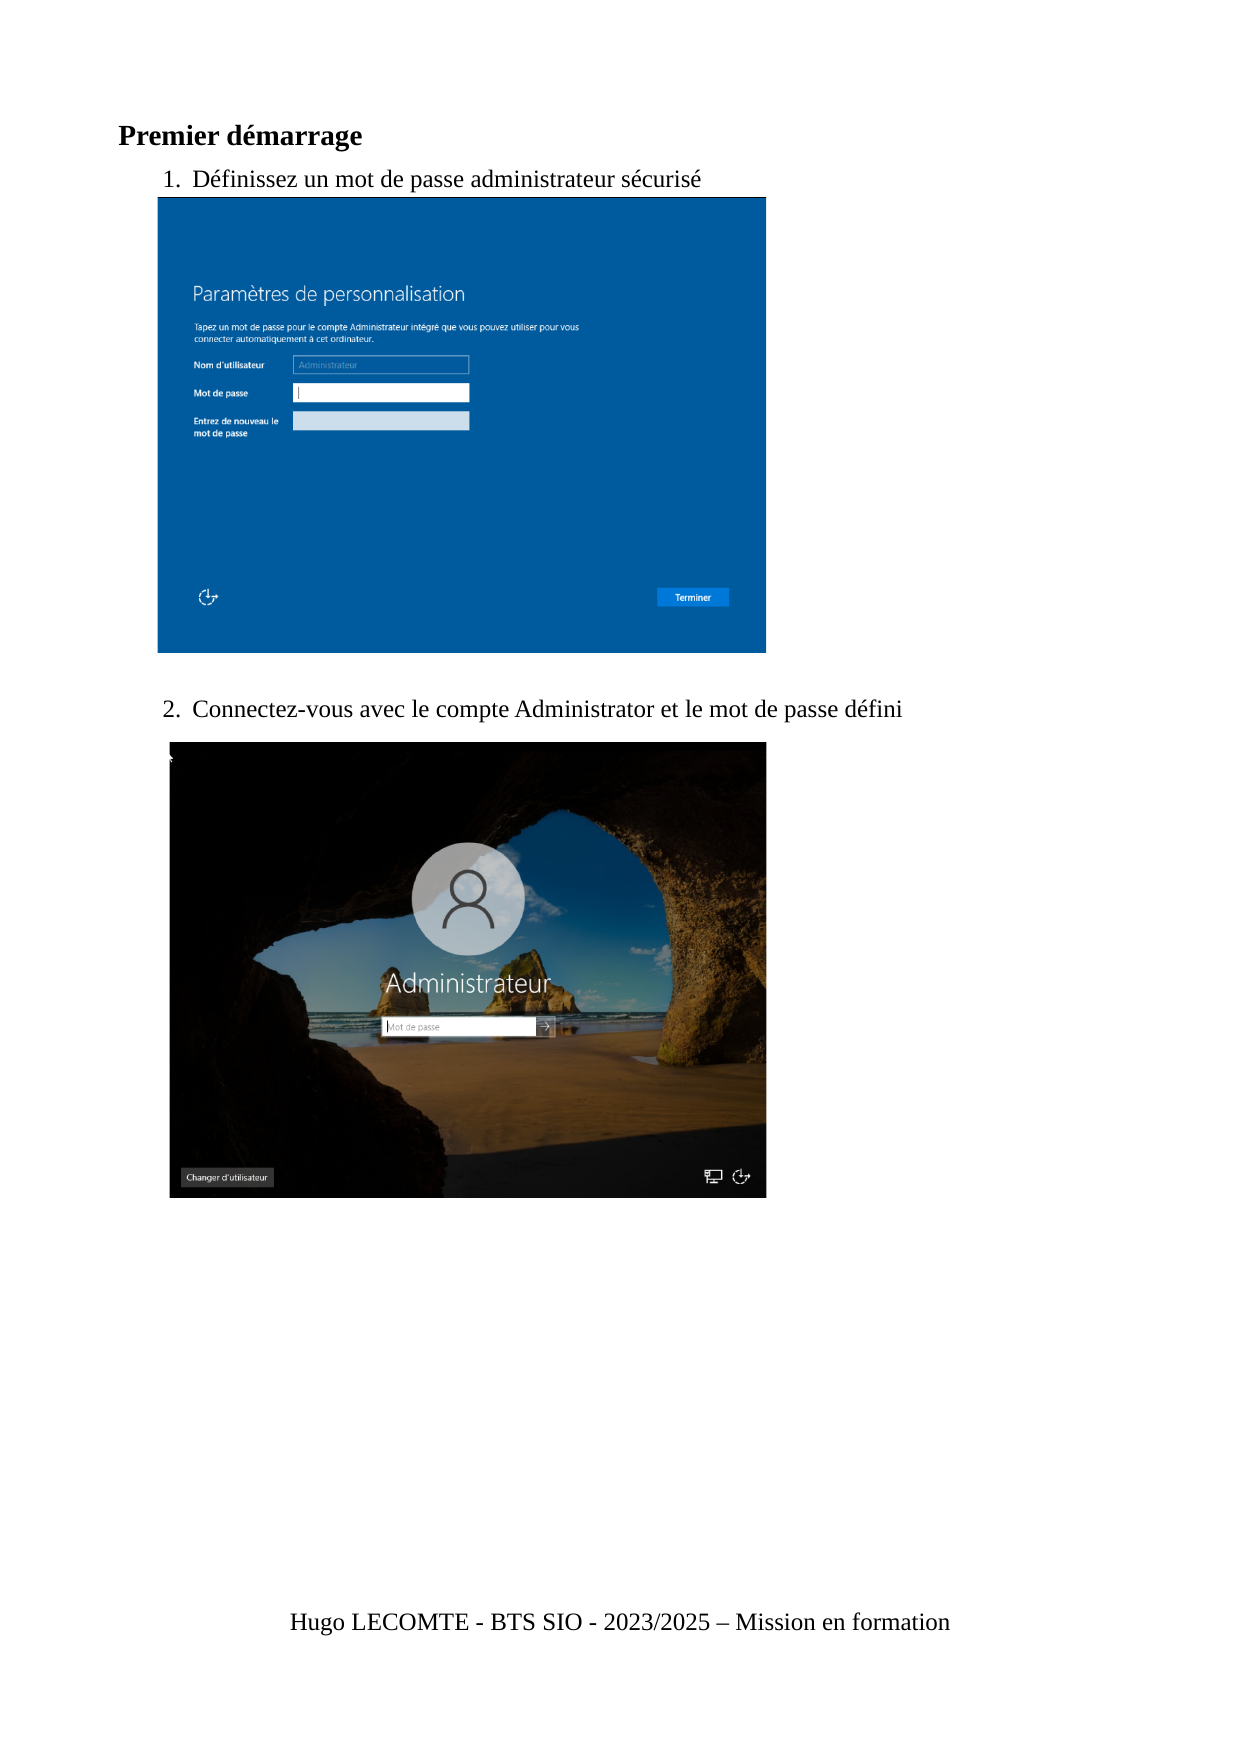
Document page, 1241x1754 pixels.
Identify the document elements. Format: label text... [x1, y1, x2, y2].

list Connectez-vous avec le compte Administrator et le mot de passe défini [162, 694, 1122, 723]
picture [169, 742, 767, 1198]
list Définissez un mot de passe administrateur sécurisé [162, 164, 1122, 193]
picture [157, 197, 767, 653]
subtitle Premier démarrage [118, 118, 1122, 152]
